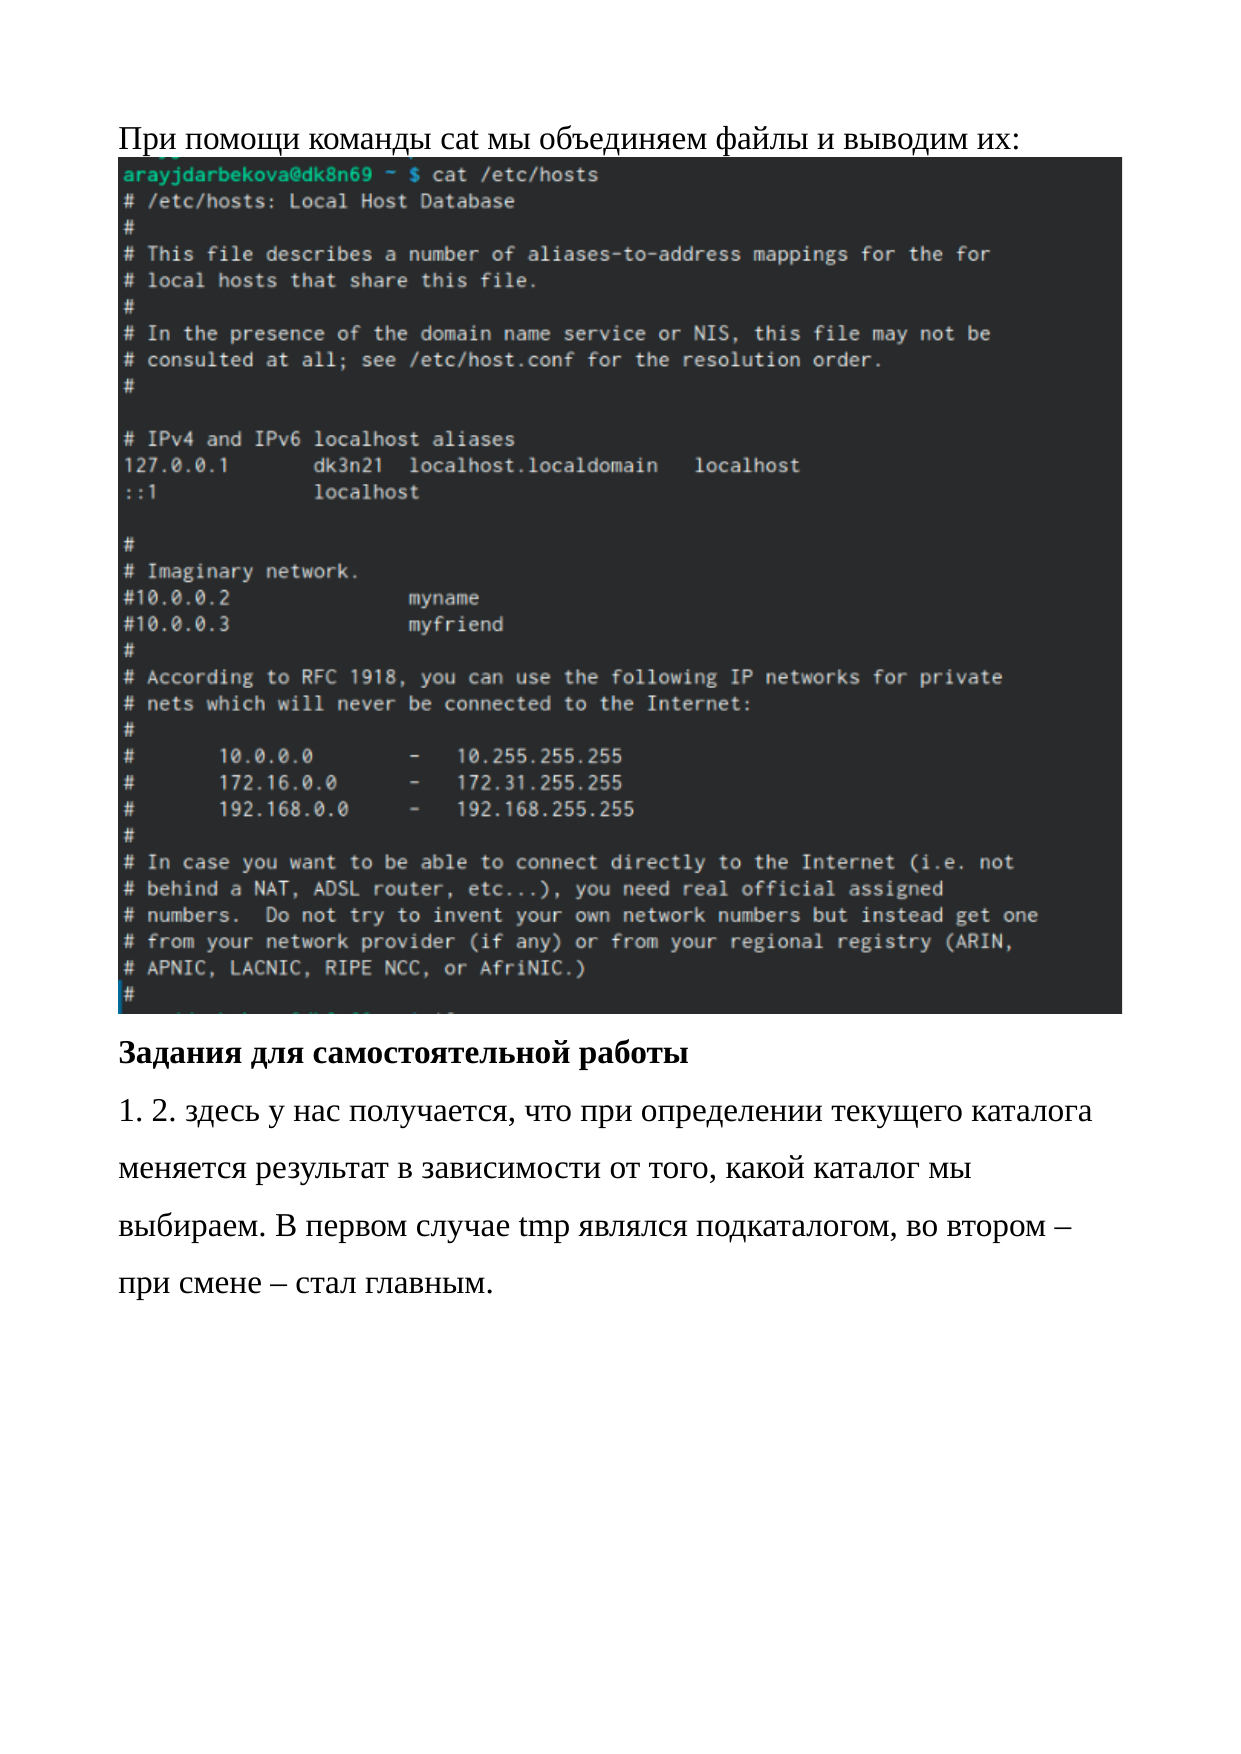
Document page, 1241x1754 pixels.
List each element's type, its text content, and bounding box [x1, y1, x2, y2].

text Задания для самостоятельной работы [118, 1014, 1122, 1071]
text При помощи команды cat мы объединяем файлы и выводим их: [118, 118, 1122, 156]
picture [118, 157, 1123, 1014]
text 1. 2. здесь у нас получается, что при определении текущего каталога меняется результат в зависимости от того, какой каталог мы выбираем. В первом случае tmp являлся подкаталогом, во втором – при смене – стал главным. [118, 1090, 1122, 1301]
